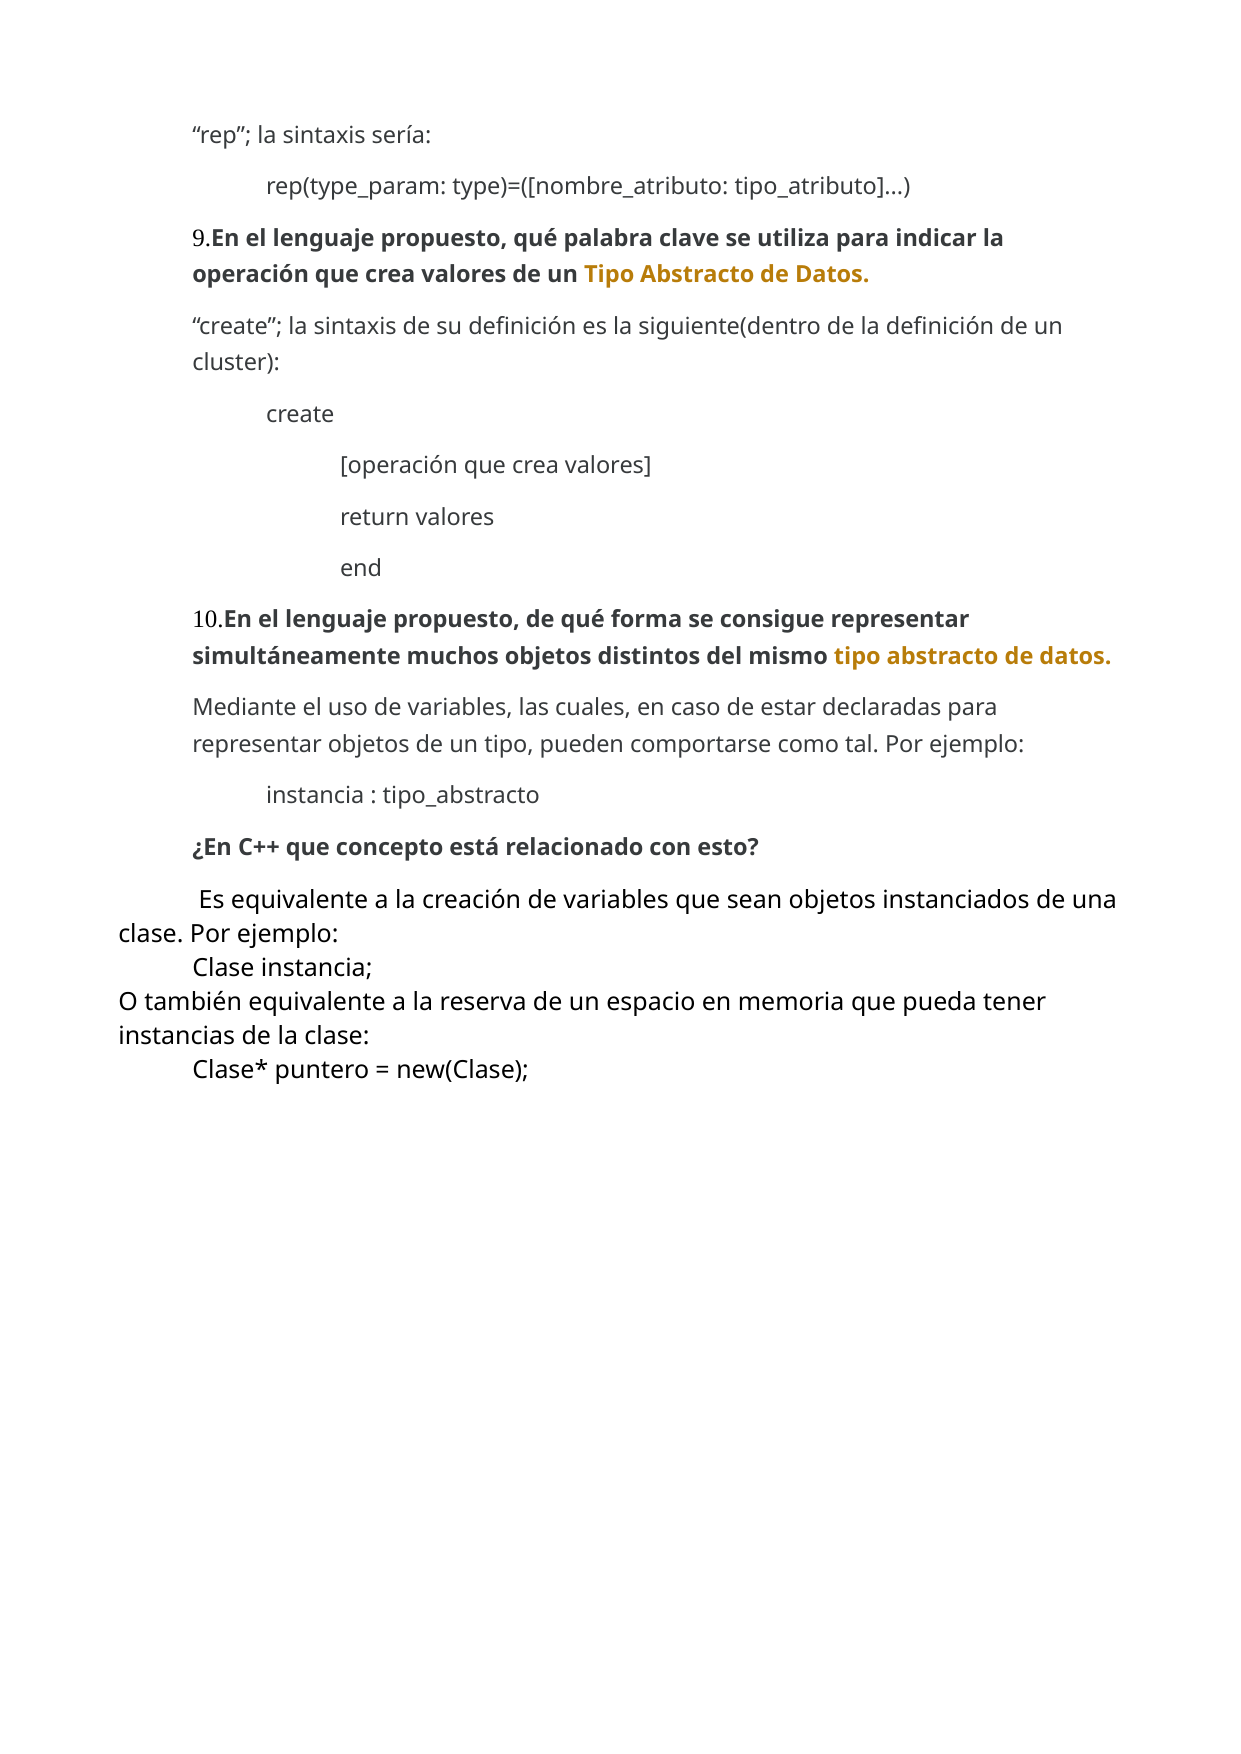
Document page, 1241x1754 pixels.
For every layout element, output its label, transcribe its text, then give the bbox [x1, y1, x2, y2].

text rep(type_param: type)=([nombre_atributo: tipo_atributo]...) [118, 169, 1122, 201]
list end [310, 551, 1122, 583]
list create [236, 397, 1122, 429]
list return valores [310, 500, 1122, 532]
list “rep”; la sintaxis sería: [118, 118, 1122, 150]
list Mediante el uso de variables, las cuales, en caso de estar declaradas para representar objetos de un tipo, pueden comportarse como tal. Por ejemplo: [118, 691, 1122, 759]
list ¿En C++ que concepto está relacionado con esto? [118, 830, 1122, 862]
list [operación que crea valores] [310, 448, 1122, 480]
list En el lenguaje propuesto, qué palabra clave se utiliza para indicar la operación que crea valores de un Tipo Abstracto de Datos. [118, 221, 1122, 289]
text Clase* puntero = new(Clase); [118, 1052, 1122, 1086]
list En el lenguaje propuesto, de qué forma se consigue representar simultáneamente muchos objetos distintos del mismo tipo abstracto de datos. [118, 602, 1122, 671]
text Es equivalente a la creación de variables que sean objetos instanciados de una clase. Por ejemplo: [118, 881, 1122, 949]
list instancia : tipo_abstracto [236, 779, 1122, 811]
text O también equivalente a la reserva de un espacio en memoria que pueda tener instancias de la clase: [118, 984, 1122, 1052]
text Clase instancia; [118, 949, 1122, 984]
list “create”; la sintaxis de su definición es la siguiente(dentro de la definición de un cluster): [118, 309, 1122, 378]
